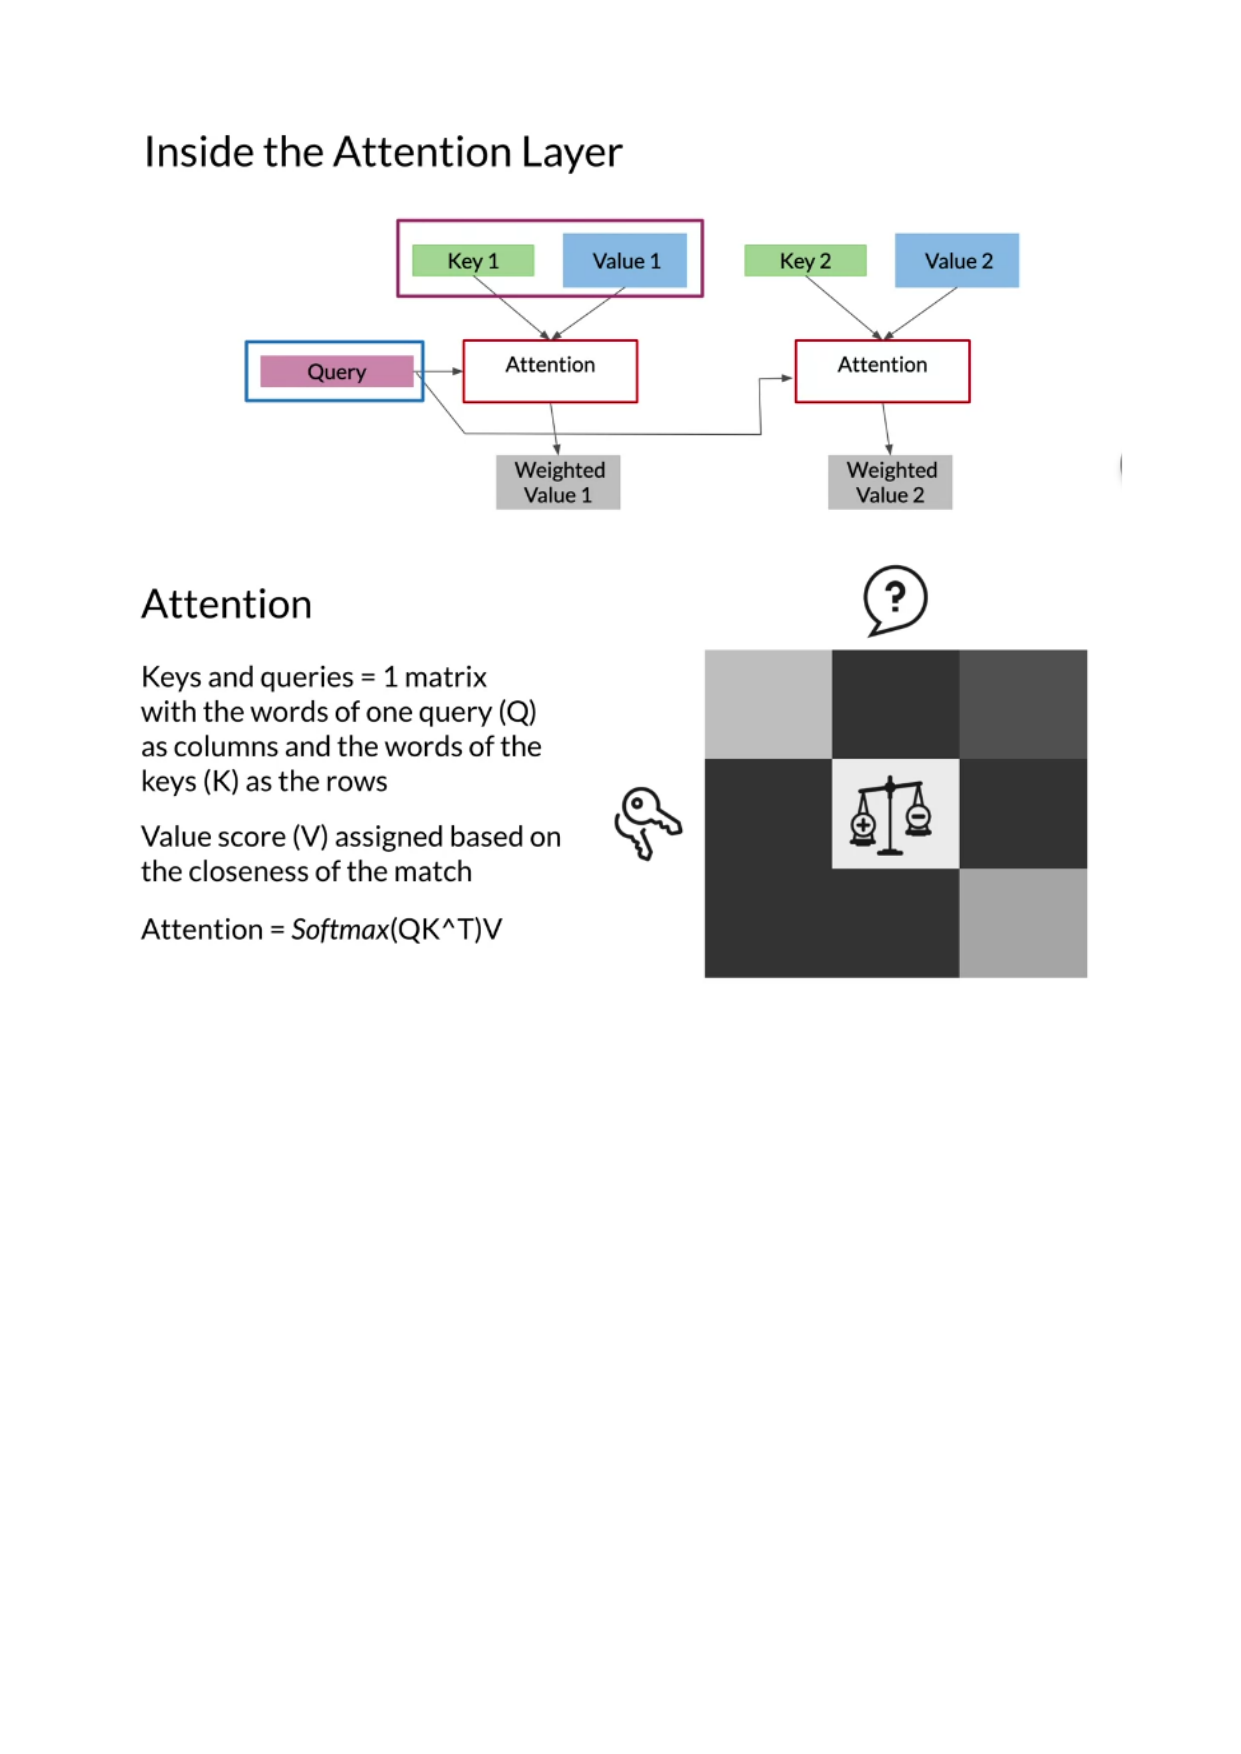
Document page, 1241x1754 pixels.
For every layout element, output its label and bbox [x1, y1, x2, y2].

picture [118, 118, 1123, 522]
picture [118, 550, 1123, 991]
